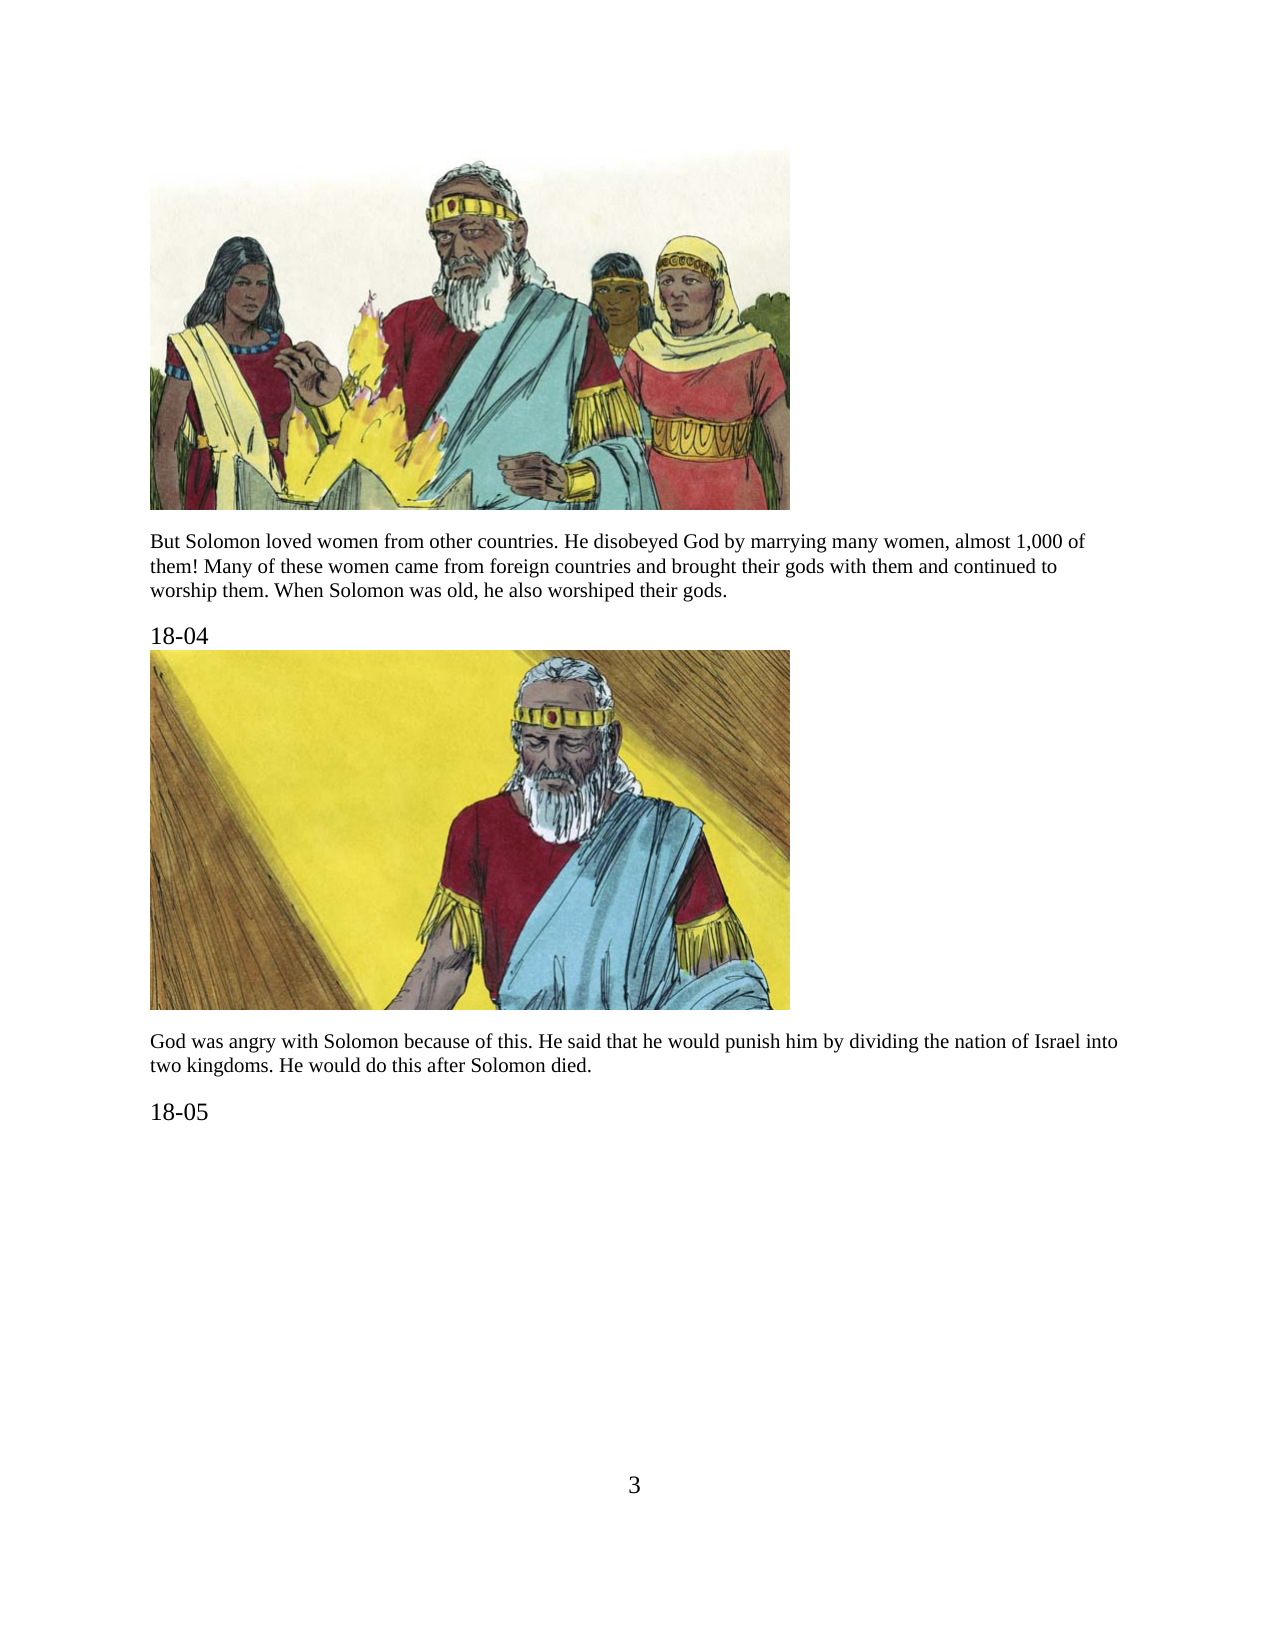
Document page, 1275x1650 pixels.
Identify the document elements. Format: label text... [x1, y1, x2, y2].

picture [150, 150, 790, 510]
subtitle 18-05 [150, 1097, 1125, 1126]
picture [150, 650, 790, 1010]
text But Solomon loved women from other countries. He disobeyed God by marrying many women, almost 1,000 of them! Many of these women came from foreign countries and brought their gods with them and continued to worship them. When Solomon was old, he also worshiped their gods. [150, 529, 1125, 602]
subtitle 18-04 [150, 621, 1125, 650]
text God was angry with Solomon because of this. He said that he would punish him by dividing the nation of Israel into two kingdoms. He would do this after Solomon died. [150, 1029, 1125, 1077]
